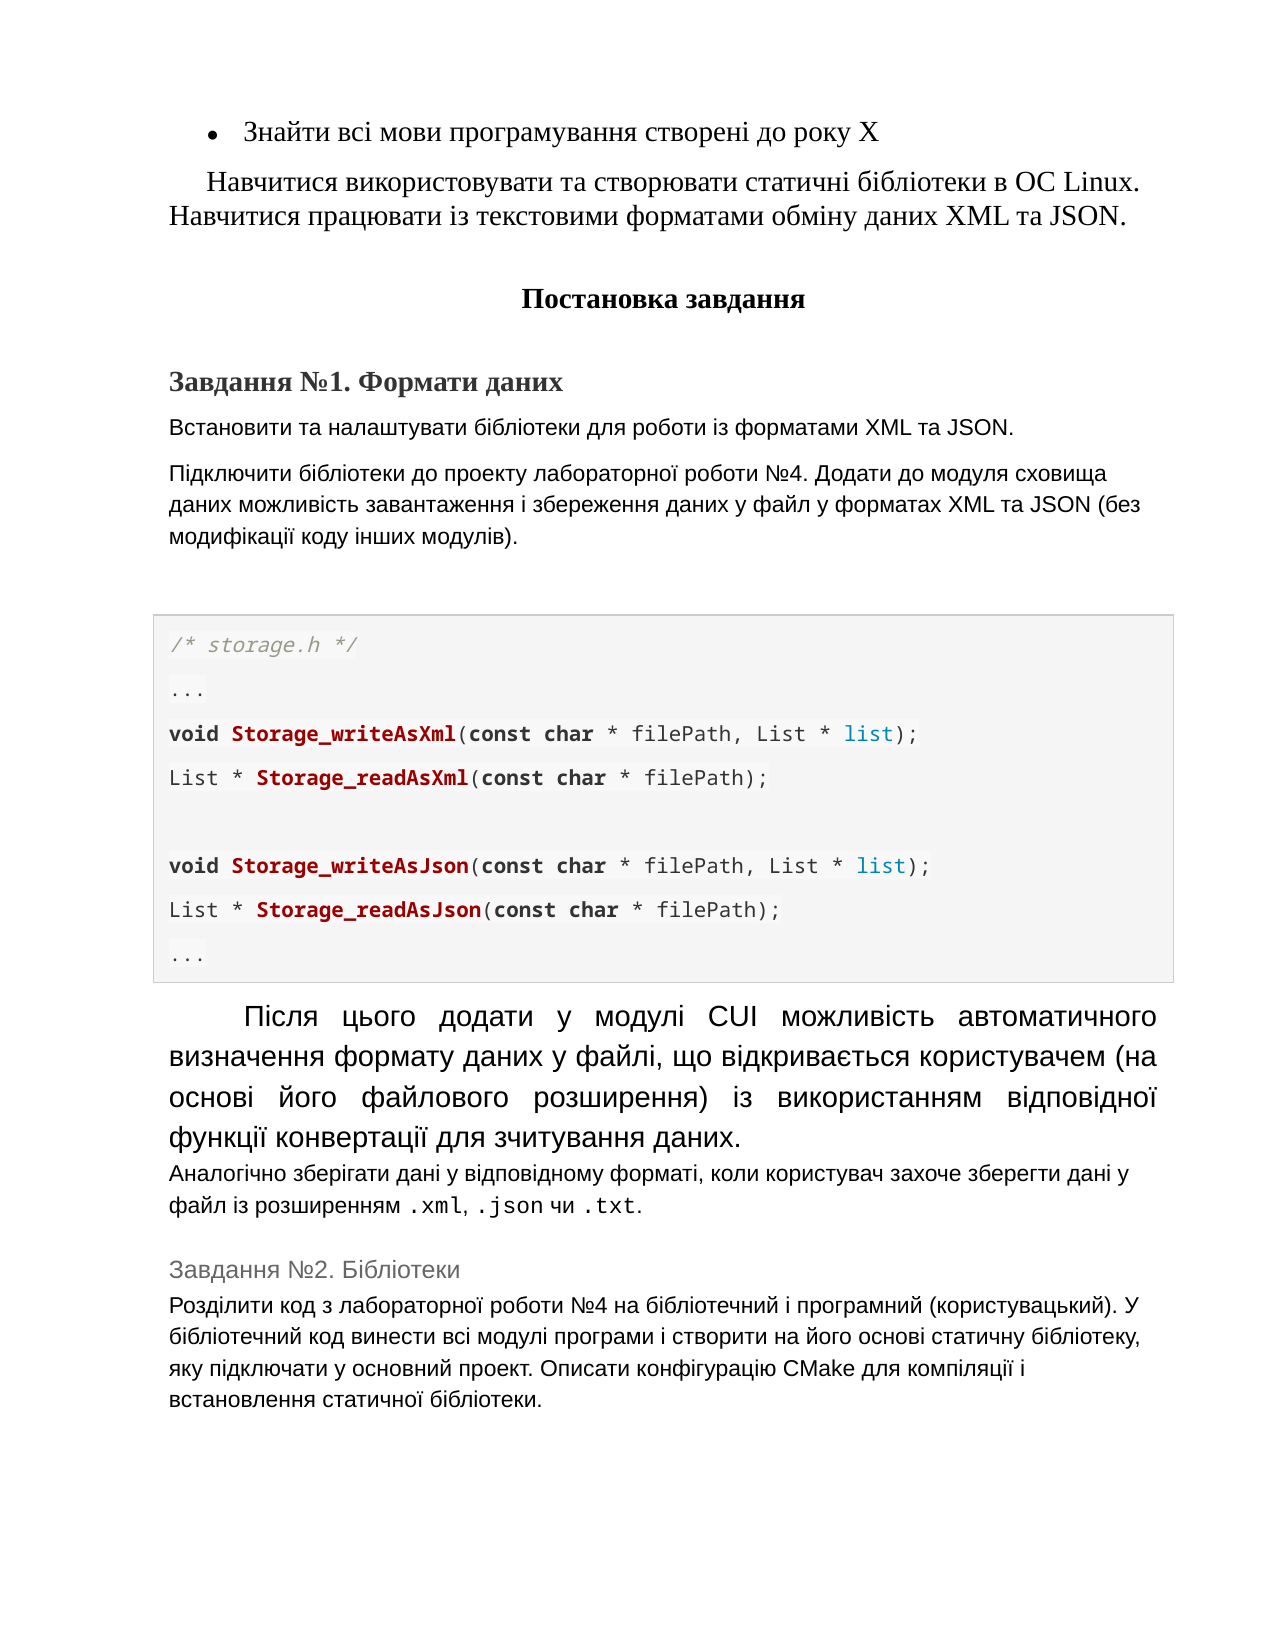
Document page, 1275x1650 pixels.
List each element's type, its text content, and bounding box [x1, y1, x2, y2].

text Встановити та налаштувати бібліотеки для роботи із форматами XML та JSON. [169, 413, 1158, 440]
text Постановка завдання [169, 282, 1158, 315]
text Розділити код з лабораторної роботи №4 на бібліотечний і програмний (користувацький). У бібліотечний код винести всі модулі програми і створити на його основі статичну бібліотеку, яку підключати у основний проект. Описати конфігурацію CMake для компіляції і встановлення статичної бібліотеки. [169, 1292, 1158, 1413]
text void Storage_writeAsXml(const char * filePath, List * list); [154, 702, 1173, 747]
text Аналогічно зберігати дані у відповідному форматі, коли користувач захоче зберегти дані у файл із розширенням .xml, .json чи .txt. [169, 1160, 1158, 1220]
list Знайти всі мови програмування створені до року Х [206, 114, 1158, 147]
text ... [154, 658, 1173, 702]
text Підключити бібліотеки до проекту лабораторної роботи №4. Додати до модуля сховища даних можливість завантаження і збереження даних у файл у форматах XML та JSON (без модифікації коду інших модулів). [169, 460, 1158, 549]
subtitle Завдання №1. Формати даних [169, 364, 1158, 398]
text ... [154, 923, 1173, 982]
text List * Storage_readAsJson(const char * filePath); [154, 879, 1173, 923]
subtitle Завдання №2. Бібліотеки [169, 1255, 1158, 1283]
text Після цього додати у модулі CUI можливість автоматичного визначення формату даних у файлі, що відкривається користувачем (на основі його файлового розширення) із використанням відповідної функції конвертації для зчитування даних. [169, 999, 1158, 1153]
text List * Storage_readAsXml(const char * filePath); [154, 747, 1173, 791]
text /* storage.h */ [154, 616, 1173, 658]
text Навчитися використовувати та створювати статичні бібліотеки в ОС Linux. Навчитися працювати із текстовими форматами обміну даних XML та JSON. [169, 164, 1158, 231]
text void Storage_writeAsJson(const char * filePath, List * list); [154, 835, 1173, 879]
